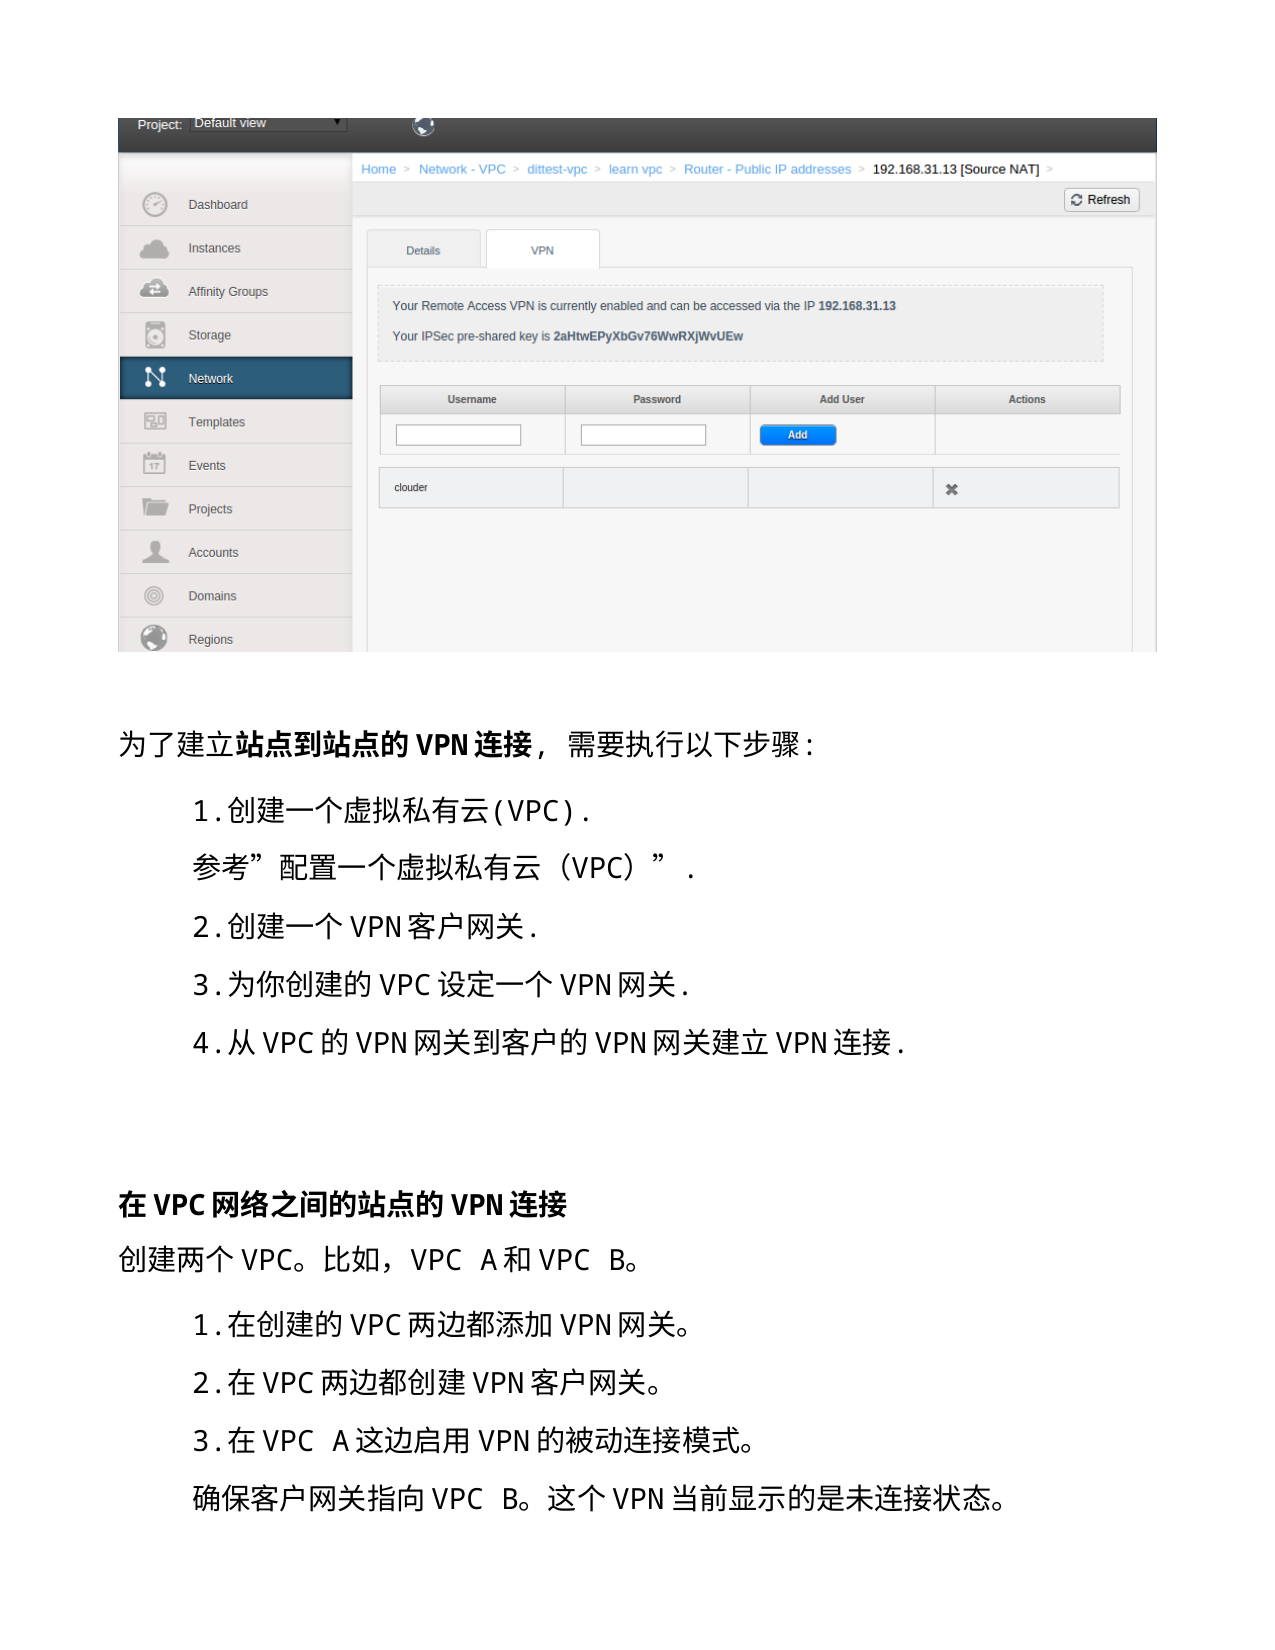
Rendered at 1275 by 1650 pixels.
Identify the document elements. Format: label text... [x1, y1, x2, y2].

picture [118, 118, 1157, 652]
list 创建一个VPN客户网关. [118, 903, 1157, 946]
list 在创建的VPC两边都添加VPN网关。 [118, 1302, 1157, 1344]
text 为了建立站点到站点的VPN连接, 需要执行以下步骤: [118, 722, 1157, 764]
list 在VPC A这边启用VPN的被动连接模式。 [118, 1418, 1157, 1460]
list 从VPC的VPN网关到客户的VPN网关建立VPN连接. [118, 1019, 1157, 1062]
subtitle 在VPC网络之间的站点的VPN连接 [118, 1182, 1157, 1224]
list 参考”配置一个虚拟私有云（VPC）”. [118, 845, 1157, 887]
list 创建一个虚拟私有云(VPC). [118, 787, 1157, 829]
list 确保客户网关指向VPC B。这个VPN当前显示的是未连接状态。 [118, 1476, 1157, 1518]
text 创建两个VPC。比如，VPC A和VPC B。 [118, 1236, 1157, 1279]
list 在VPC两边都创建VPN客户网关。 [118, 1360, 1157, 1402]
list 为你创建的VPC设定一个VPN网关. [118, 961, 1157, 1003]
